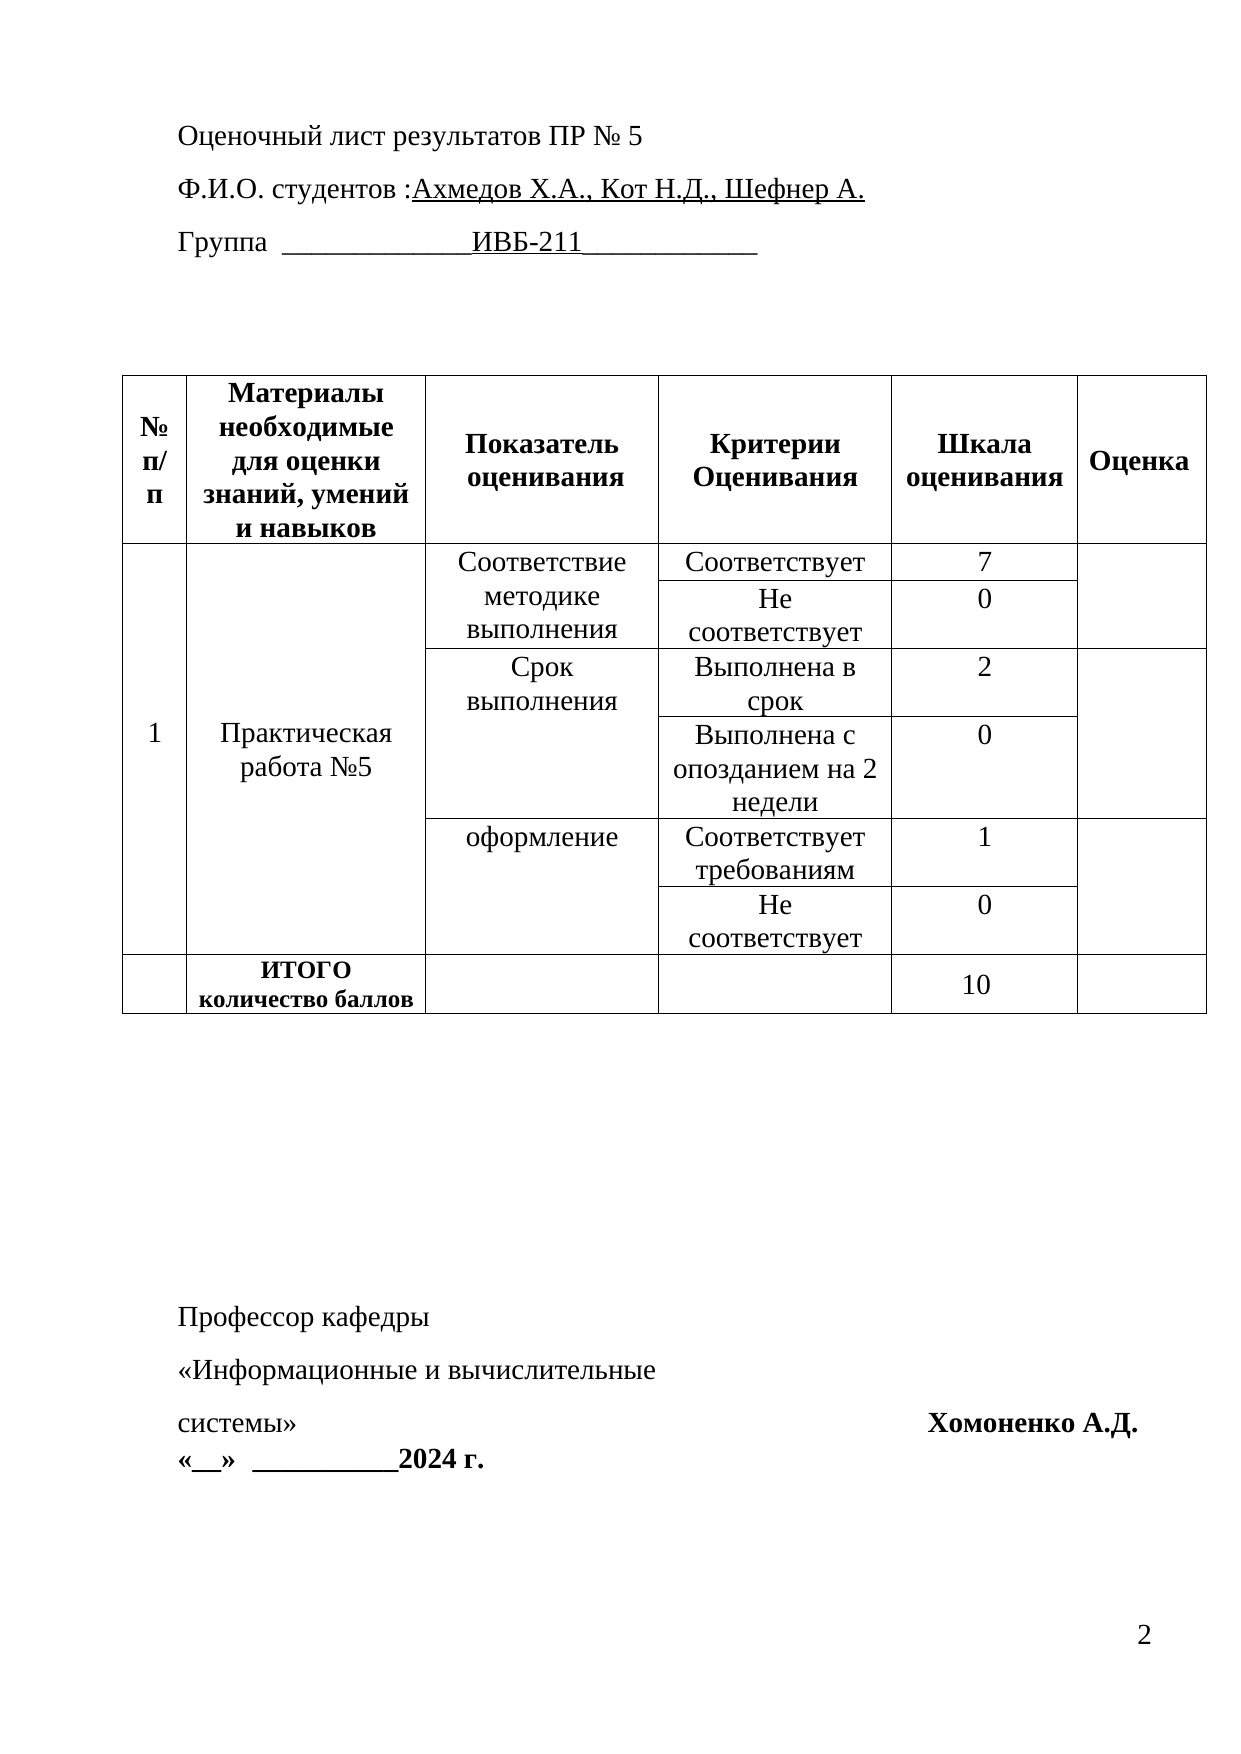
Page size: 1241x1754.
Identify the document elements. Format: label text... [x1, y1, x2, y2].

table_cell 1 [123, 544, 186, 954]
table_cell [426, 955, 658, 1013]
text Ф.И.О. студентов :Ахмедов Х.А., Кот Н.Д., Шефнер А. [177, 171, 1152, 204]
table_cell Практическая работа №5 [187, 544, 425, 954]
table_cell Срок выполнения [426, 649, 658, 818]
text системы» Хомоненко А.Д. «__» __________2024 г. [177, 1405, 1152, 1475]
table_cell Не соответствует [659, 887, 891, 954]
table_cell 0 [892, 717, 1077, 818]
table_header Материалы необходимые для оценки знаний, умений и навыков [187, 376, 425, 543]
table_cell Выполнена в срок [659, 649, 891, 716]
table_cell 2 [892, 649, 1077, 716]
table_cell Не соответствует [659, 581, 891, 648]
table_cell оформление [426, 819, 658, 954]
text «Информационные и вычислительные [177, 1352, 1152, 1386]
table_cell 10 [892, 955, 1077, 1013]
table_cell Соответствие методике выполнения [426, 544, 658, 648]
table_cell [659, 955, 891, 1013]
table_cell Соответствует требованиям [659, 819, 891, 886]
table_header № п/п [123, 376, 186, 543]
table_header Показатель оценивания [426, 376, 658, 543]
table_cell 7 [892, 544, 1077, 580]
table_cell Соответствует [659, 544, 891, 580]
table_cell ИТОГО количество баллов [187, 955, 425, 1013]
text Оценочный лист результатов ПР № 5 [177, 118, 1152, 152]
table_cell [1078, 955, 1206, 1013]
table_cell 0 [892, 887, 1077, 954]
text Группа _____________ИВБ-211____________ [177, 224, 1152, 257]
table_header Критерии Оценивания [659, 376, 891, 543]
text Профессор кафедры [177, 1299, 1152, 1333]
table_cell [1078, 819, 1206, 954]
table_header Оценка [1078, 376, 1206, 543]
table_cell 1 [892, 819, 1077, 886]
table_cell [123, 955, 186, 1013]
table_cell 0 [892, 581, 1077, 648]
table_cell Выполнена с опозданием на 2 недели [659, 717, 891, 818]
table_header Шкала оценивания [892, 376, 1077, 543]
table_cell [1078, 544, 1206, 648]
table_cell [1078, 649, 1206, 818]
